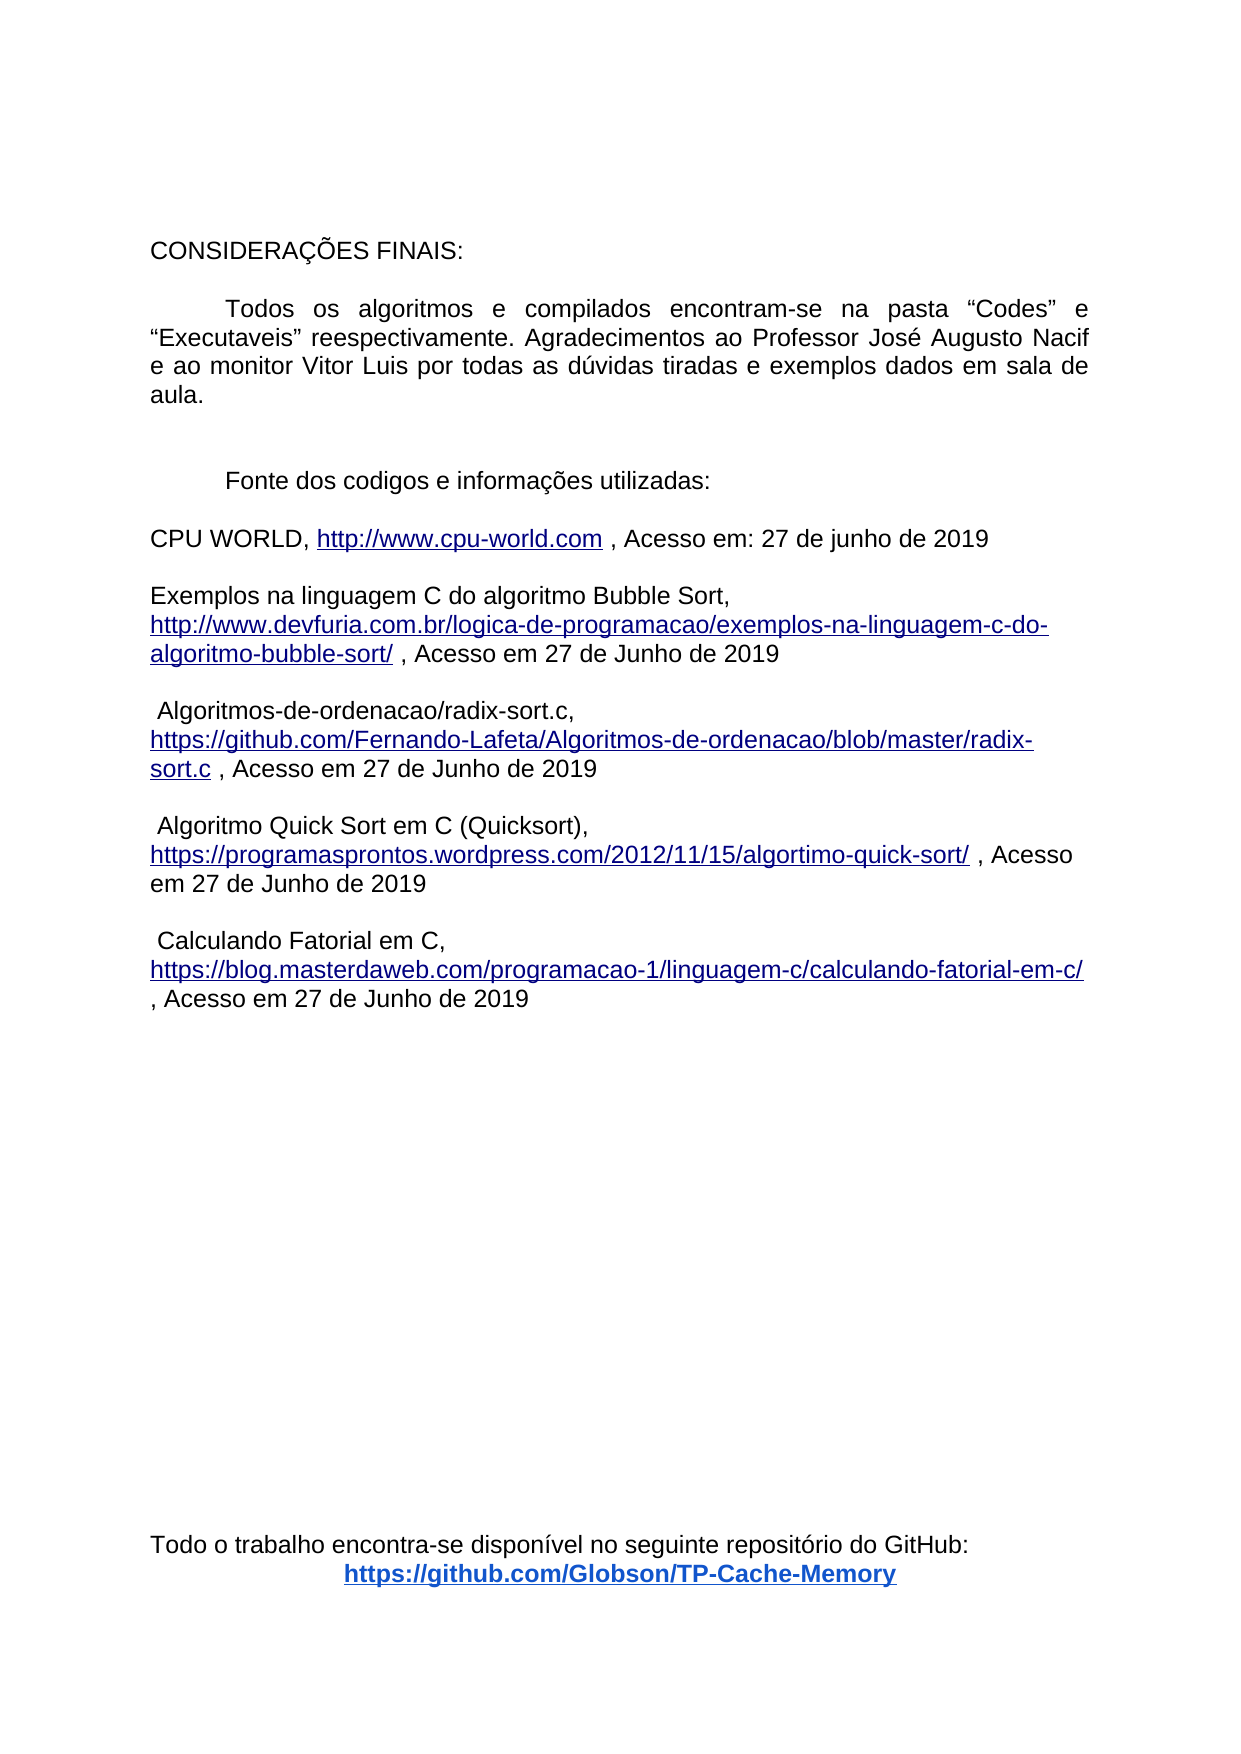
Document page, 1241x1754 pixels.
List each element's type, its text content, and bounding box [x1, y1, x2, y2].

text Calculando Fatorial em C, https://blog.masterdaweb.com/programacao-1/linguagem-c/calculando-fatorial-em-c/ , Acesso em 27 de Junho de 2019 [150, 926, 1090, 1012]
text Fonte dos codigos e informações utilizadas: [150, 466, 1090, 495]
text Todo o trabalho encontra-se disponível no seguinte repositório do GitHub: [150, 1530, 1090, 1559]
text Exemplos na linguagem C do algoritmo Bubble Sort, http://www.devfuria.com.br/logica-de-programacao/exemplos-na-linguagem-c-do-algoritmo-bubble-sort/ , Acesso em 27 de Junho de 2019 [150, 581, 1090, 667]
text CPU WORLD, http://www.cpu-world.com , Acesso em: 27 de junho de 2019 [150, 524, 1090, 552]
text Todos os algoritmos e compilados encontram-se na pasta “Codes” e “Executaveis” reespectivamente. Agradecimentos ao Professor José Augusto Nacif e ao monitor Vitor Luis por todas as dúvidas tiradas e exemplos dados em sala de aula. [150, 294, 1090, 409]
text Algoritmos-de-ordenacao/radix-sort.c, https://github.com/Fernando-Lafeta/Algoritmos-de-ordenacao/blob/master/radix-sort.c , Acesso em 27 de Junho de 2019 [150, 696, 1090, 782]
text Algoritmo Quick Sort em C (Quicksort), https://programasprontos.wordpress.com/2012/11/15/algortimo-quick-sort/ , Acesso em 27 de Junho de 2019 [150, 811, 1090, 897]
text CONSIDERAÇÕES FINAIS: [150, 236, 1090, 265]
text https://github.com/Globson/TP-Cache-Memory [150, 1559, 1090, 1587]
